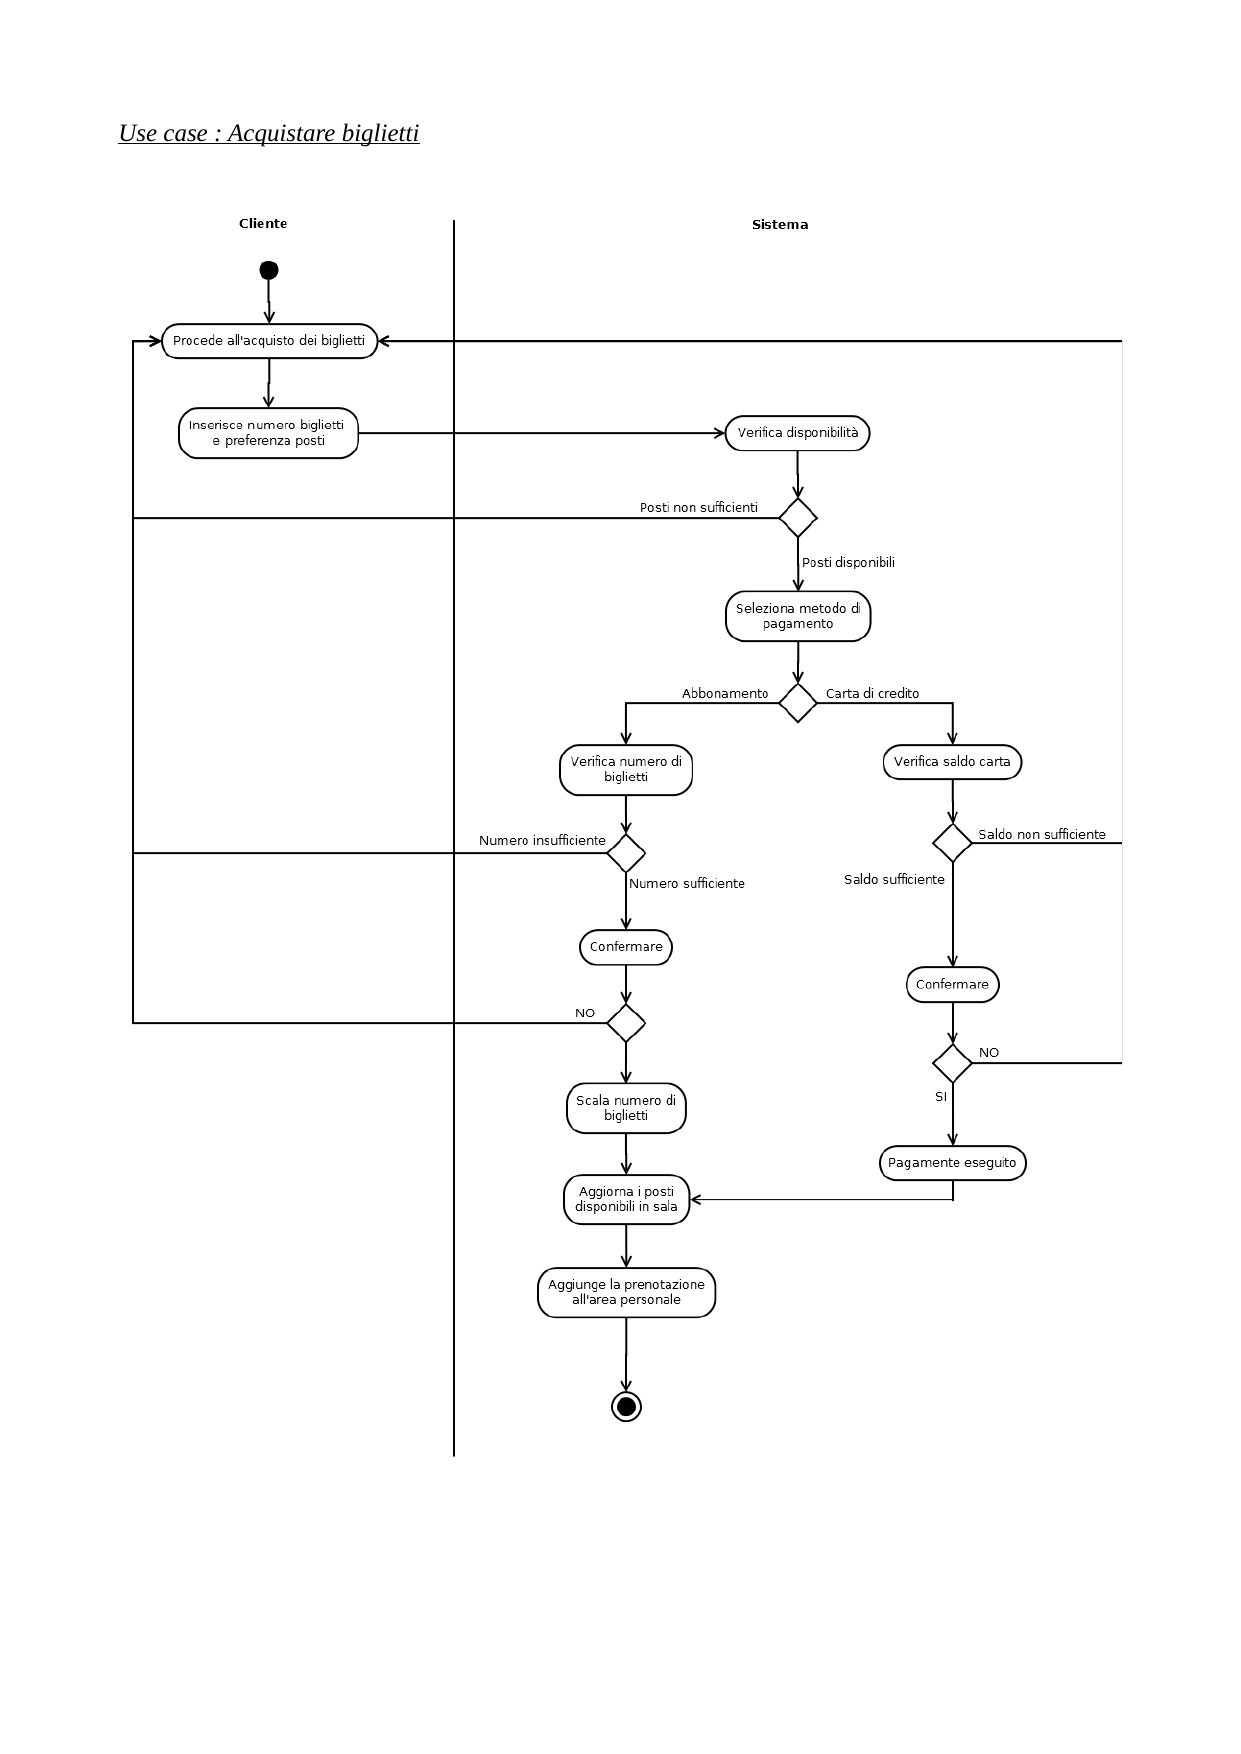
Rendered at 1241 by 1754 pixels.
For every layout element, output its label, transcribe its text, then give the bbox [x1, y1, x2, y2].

picture [118, 216, 1123, 1457]
text Use case : Acquistare biglietti [118, 118, 1122, 147]
